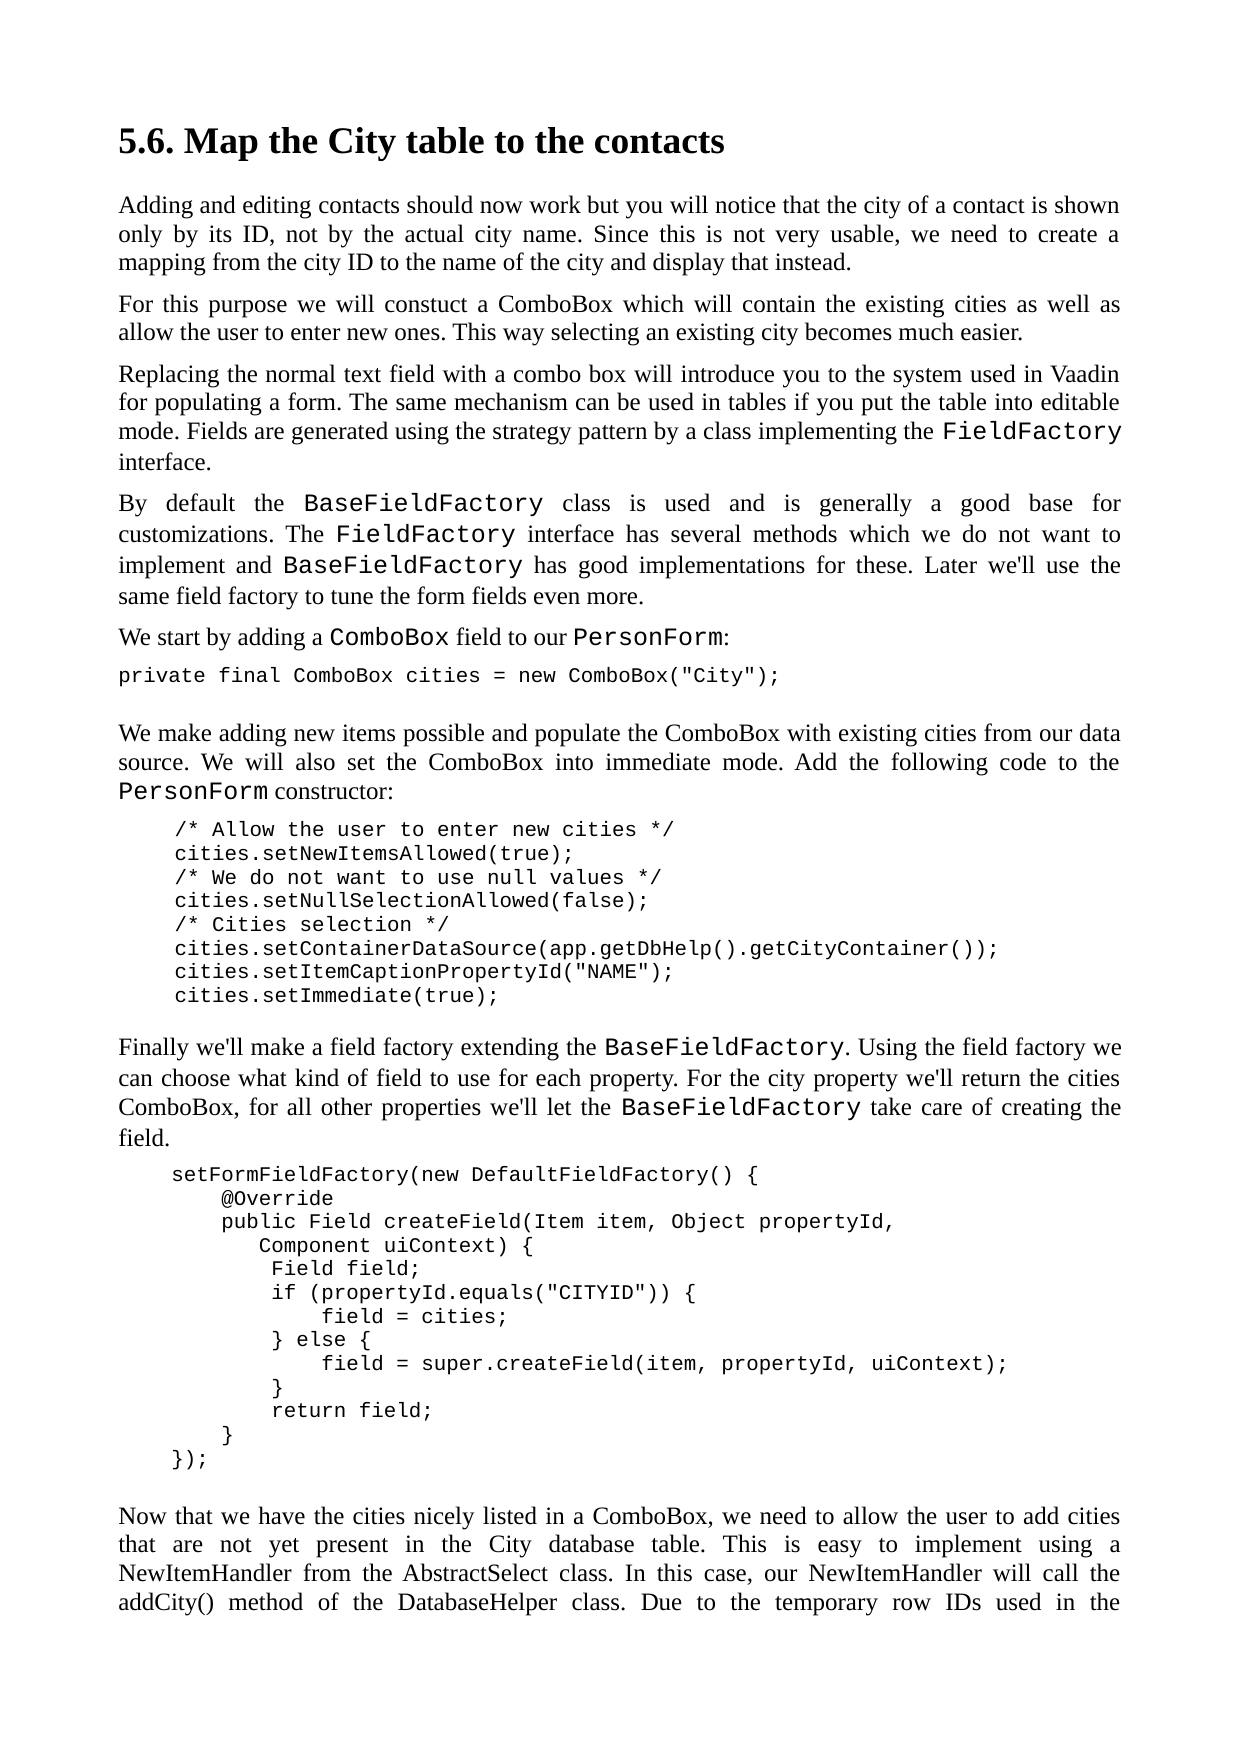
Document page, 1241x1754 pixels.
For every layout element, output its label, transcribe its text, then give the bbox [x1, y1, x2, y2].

text cities.setItemCaptionPropertyId("NAME"); [118, 961, 1122, 985]
text Field field; [159, 1258, 1122, 1282]
text return field; [159, 1400, 1122, 1424]
text Component uiContext) { [159, 1235, 1122, 1258]
text } [159, 1377, 1122, 1400]
text @Override [159, 1187, 1122, 1211]
text field = super.createField(item, propertyId, uiContext); [159, 1353, 1122, 1377]
text For this purpose we will constuct a ComboBox which will contain the existing cities as well as allow the user to enter new ones. This way selecting an existing city becomes much easier. [118, 289, 1122, 346]
text public Field createField(Item item, Object propertyId, [159, 1211, 1122, 1235]
text }); [159, 1448, 1122, 1471]
text Replacing the normal text field with a combo box will introduce you to the system used in Vaadin for populating a form. The same mechanism can be used in tables if you put the table into editable mode. Fields are generated using the strategy pattern by a class implementing the FieldFactory interface. [118, 359, 1122, 476]
text We make adding new items possible and populate the ComboBox with existing cities from our data source. We will also set the ComboBox into immediate mode. Add the following code to the PersonForm constructor: [118, 718, 1122, 807]
text setFormFieldFactory(new DefaultFieldFactory() { [159, 1164, 1122, 1187]
text Adding and editing contacts should now work but you will notice that the city of a contact is shown only by its ID, not by the actual city name. Since this is not very usable, we need to create a mapping from the city ID to the name of the city and display that instead. [118, 190, 1122, 276]
text /* Allow the user to enter new cities */ [118, 819, 1122, 843]
text cities.setNullSelectionAllowed(false); [118, 890, 1122, 914]
text /* Cities selection */ [118, 914, 1122, 938]
subtitle 5.6. Map the City table to the contacts [118, 118, 1122, 161]
text field = cities; [159, 1306, 1122, 1329]
text /* We do not want to use null values */ [118, 867, 1122, 890]
text cities.setContainerDataSource(app.getDbHelp().getCityContainer()); [118, 938, 1122, 961]
text We start by adding a ComboBox field to our PersonForm: [118, 622, 1122, 653]
text Finally we'll make a field factory extending the BaseFieldFactory. Using the field factory we can choose what kind of field to use for each property. For the city property we'll return the cities ComboBox, for all other properties we'll let the BaseFieldFactory take care of creating the field. [118, 1032, 1122, 1151]
text if (propertyId.equals("CITYID")) { [159, 1282, 1122, 1306]
text Now that we have the cities nicely listed in a ComboBox, we need to allow the user to add cities that are not yet present in the City database table. This is easy to implement using a NewItemHandler from the AbstractSelect class. In this case, our NewItemHandler will call the addCity() method of the DatabaseHelper class. Due to the temporary row IDs used in the [118, 1501, 1122, 1616]
text cities.setNewItemsAllowed(true); [118, 843, 1122, 867]
text } [159, 1424, 1122, 1448]
text private final ComboBox cities = new ComboBox("City"); [118, 665, 1122, 689]
text } else { [159, 1329, 1122, 1353]
text By default the BaseFieldFactory class is used and is generally a good base for customizations. The FieldFactory interface has several methods which we do not want to implement and BaseFieldFactory has good implementations for these. Later we'll use the same field factory to tune the form fields even more. [118, 488, 1122, 609]
text cities.setImmediate(true); [118, 985, 1122, 1008]
